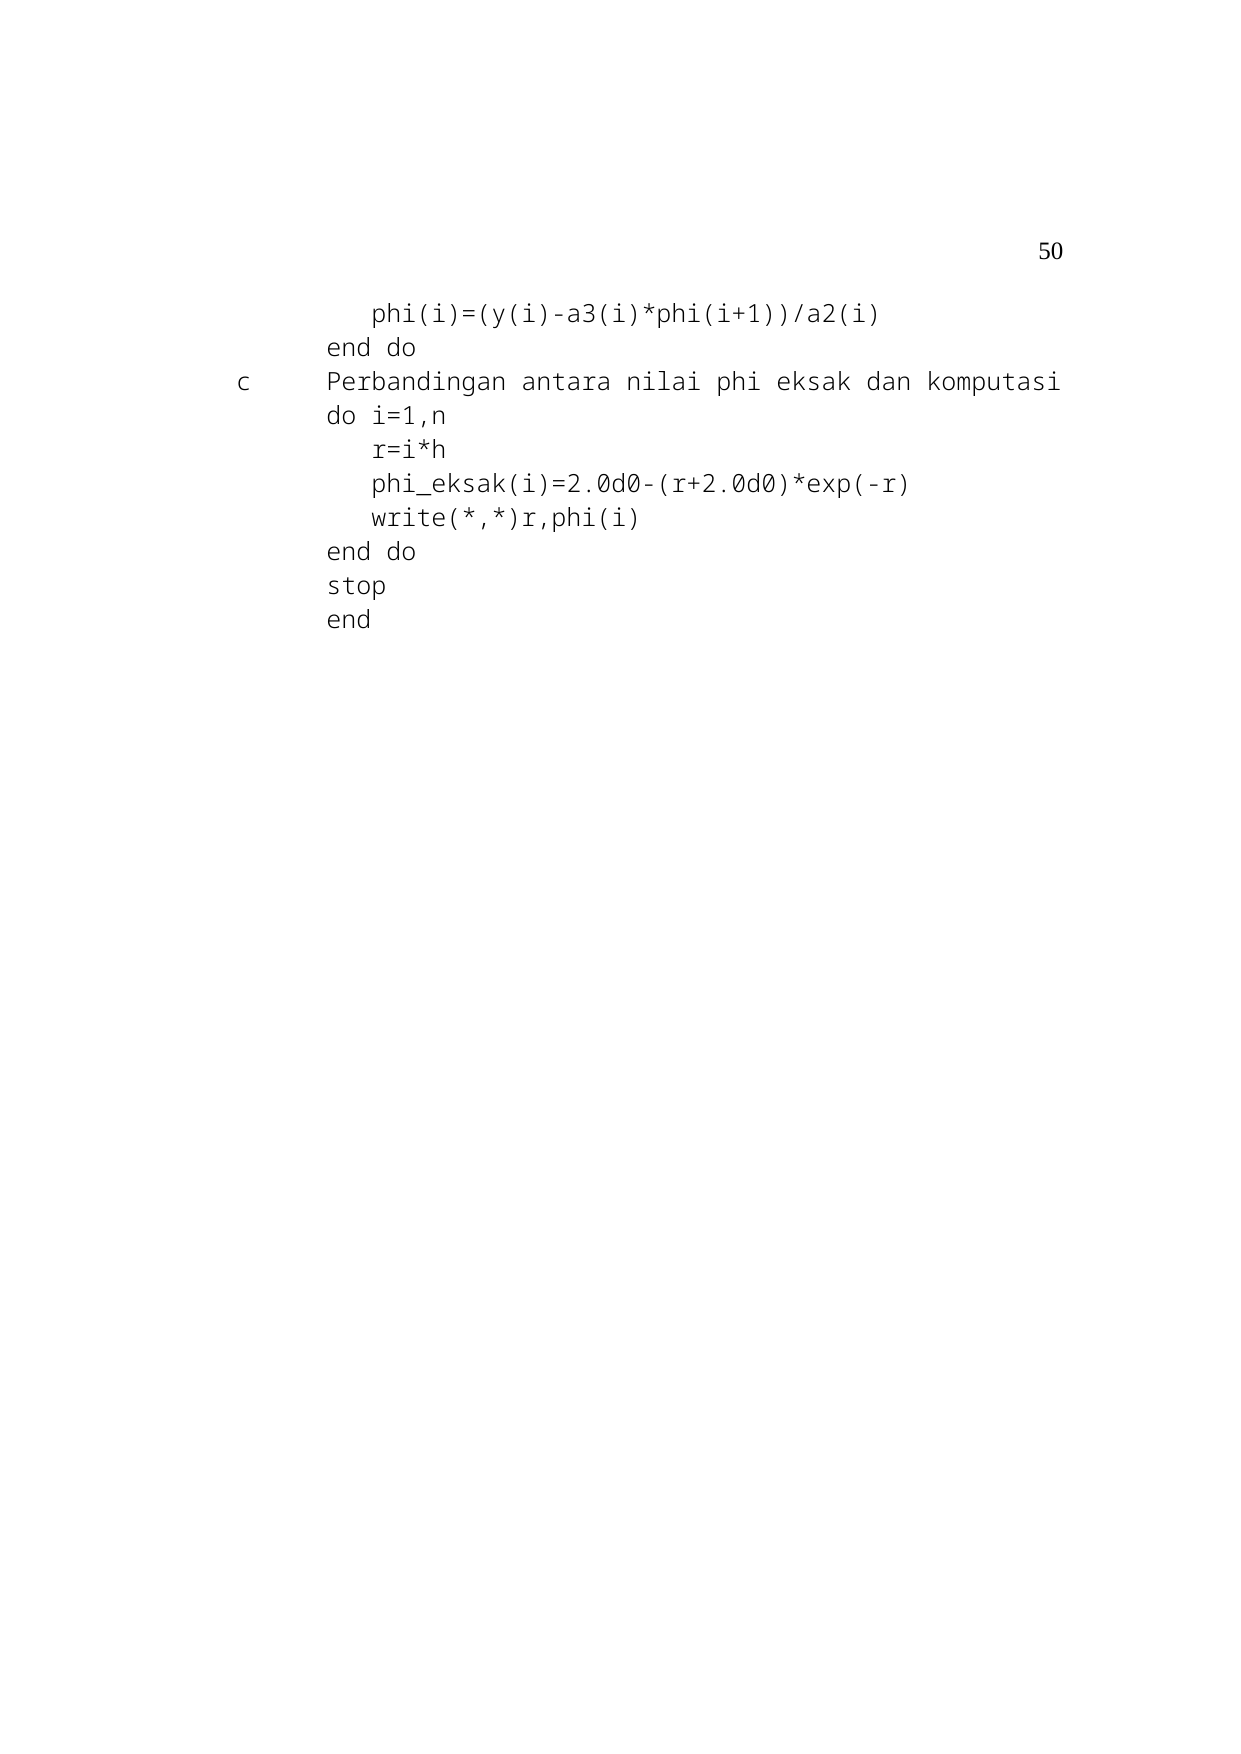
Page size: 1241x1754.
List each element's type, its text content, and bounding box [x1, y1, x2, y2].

text end [236, 602, 1063, 636]
text end do [236, 329, 1063, 363]
text r=i*h [236, 431, 1063, 466]
text phi(i)=(y(i)-a3(i)*phi(i+1))/a2(i) [236, 295, 1063, 329]
text end do [236, 534, 1063, 568]
text do i=1,n [236, 397, 1063, 431]
text c Perbandingan antara nilai phi eksak dan komputasi [236, 363, 1063, 397]
text write(*,*)r,phi(i) [236, 499, 1063, 534]
text phi_eksak(i)=2.0d0-(r+2.0d0)*exp(-r) [236, 466, 1063, 499]
text stop [236, 568, 1063, 602]
